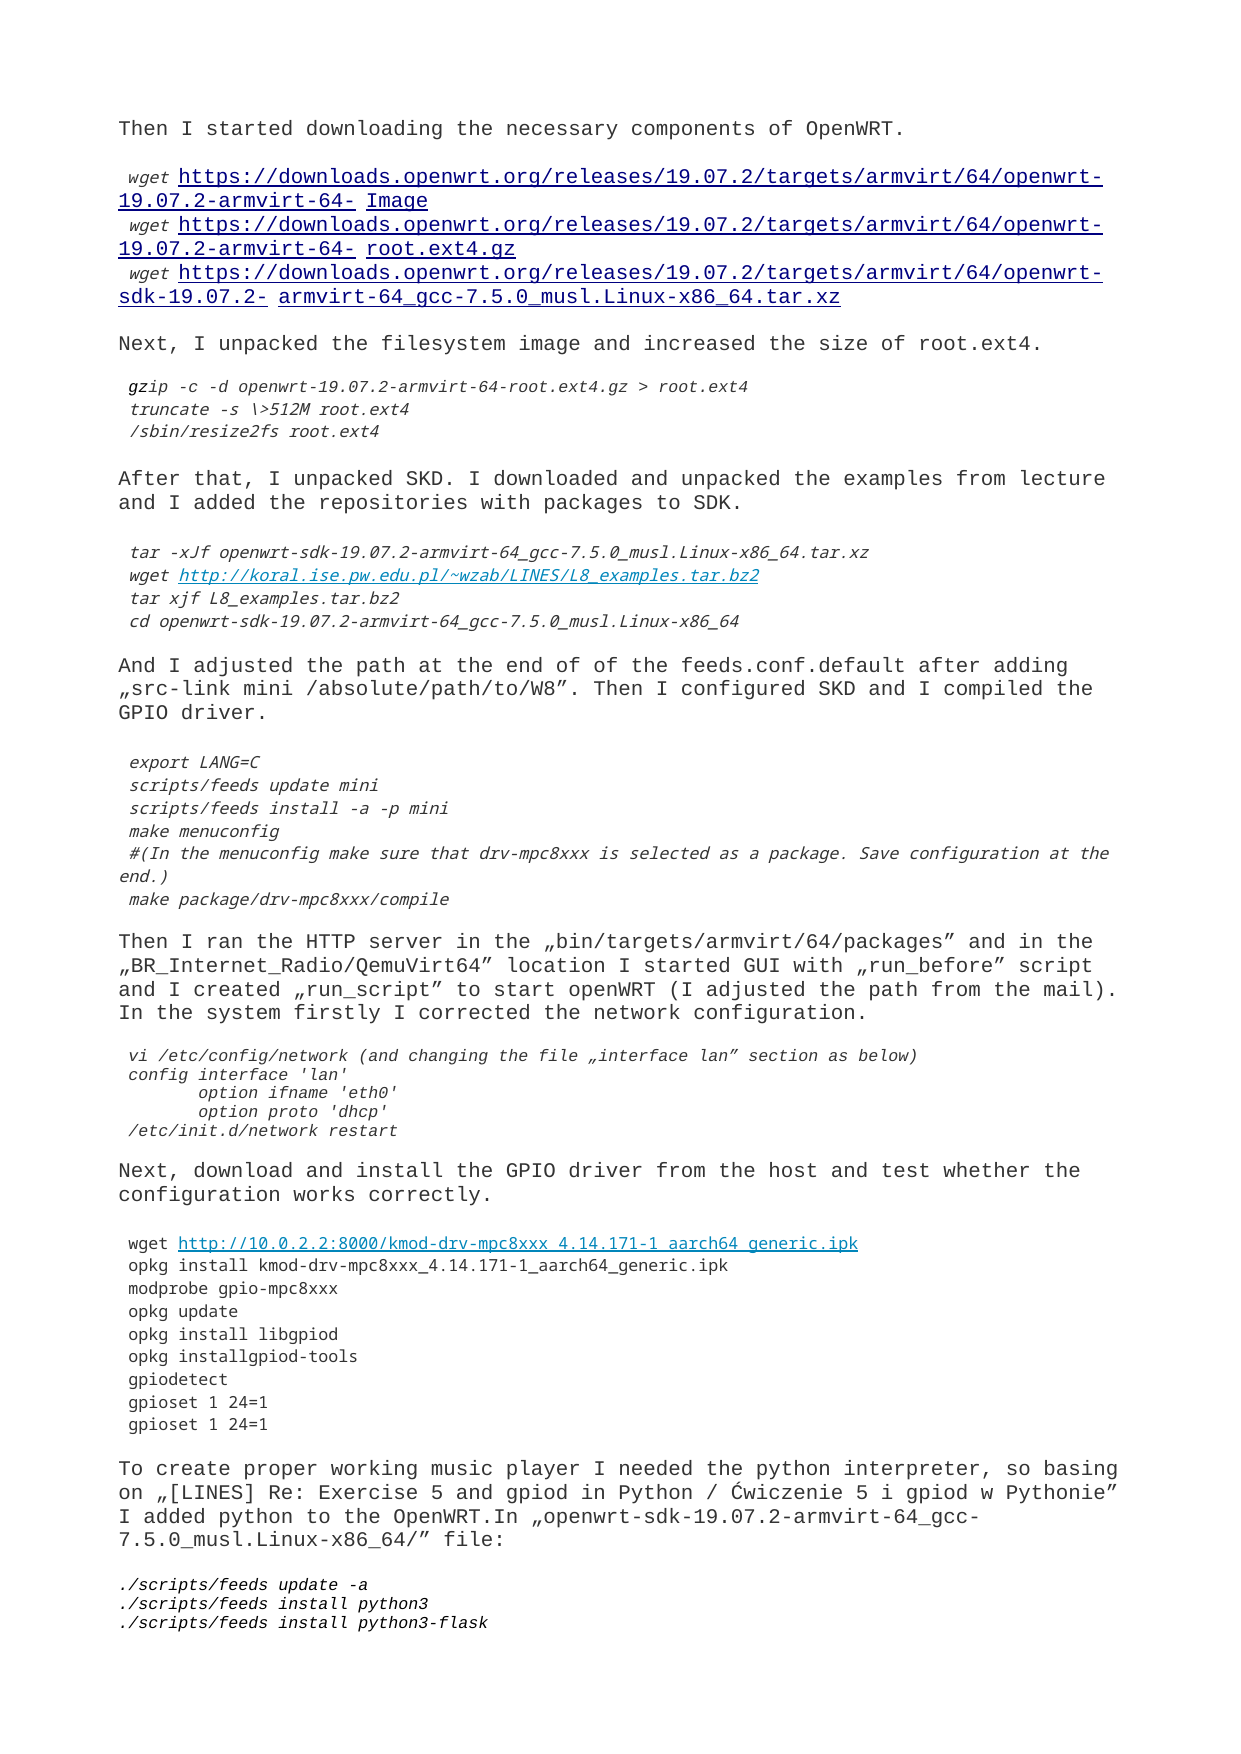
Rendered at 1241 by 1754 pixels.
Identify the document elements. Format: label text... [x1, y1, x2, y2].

text gzip -c -d openwrt-19.07.2-armvirt-64-root.ext4.gz > root.ext4 truncate -s \>512M root.ext4 /sbin/resize2fs root.ext4 [118, 378, 1122, 443]
text Then I ran the HTTP server in the „bin/targets/armvirt/64/packages” and in the „BR_Internet_Radio/QemuVirt64” location I started GUI with „run_before” script and I created „run_script” to start openWRT (I adjusted the path from the mail). In the system firstly I corrected the network configuration. [118, 931, 1122, 1026]
text gpiodetect [118, 1368, 1122, 1390]
text „src-link mini /absolute/path/to/W8”. Then I configured SKD and I compiled the GPIO driver. [118, 678, 1122, 726]
text gpioset 1 24=1 [118, 1413, 1122, 1436]
text Next, download and install the GPIO driver from the host and test whether the configuration works correctly. [118, 1160, 1122, 1208]
text wget https://downloads.openwrt.org/releases/19.07.2/targets/armvirt/64/openwrt-19.07.2-armvirt-64- Image wget https://downloads.openwrt.org/releases/19.07.2/targets/armvirt/64/openwrt-19.07.2-armvirt-64- root.ext4.gz wget https://downloads.openwrt.org/releases/19.07.2/targets/armvirt/64/openwrt-sdk-19.07.2- armvirt-64_gcc-7.5.0_musl.Linux-x86_64.tar.xz [118, 165, 1122, 333]
text modprobe gpio-mpc8xxx [118, 1277, 1122, 1299]
text tar -xJf openwrt-sdk-19.07.2-armvirt-64_gcc-7.5.0_musl.Linux-x86_64.tar.xz [118, 541, 1122, 564]
text After that, I unpacked SKD. I downloaded and unpacked the examples from lecture and I added the repositories with packages to SDK. [118, 468, 1122, 516]
text To create proper working music player I needed the python interpreter, so basing on „[LINES] Re: Exercise 5 and gpiod in Python / Ćwiczenie 5 i gpiod w Pythonie” I added python to the OpenWRT.In „openwrt-sdk-19.07.2-armvirt-64_gcc-7.5.0_musl.Linux-x86_64/” file: ./scripts/feeds update -a ./scripts/feeds install python3 ./scripts/feeds install python3-flask [118, 1458, 1122, 1633]
text wget http://koral.ise.pw.edu.pl/~wzab/LINES/L8_examples.tar.bz2 tar xjf L8_examples.tar.bz2 [118, 564, 1122, 609]
text wget http://10.0.2.2:8000/kmod-drv-mpc8xxx_4.14.171-1_aarch64_generic.ipk opkg install kmod-drv-mpc8xxx_4.14.171-1_aarch64_generic.ipk [118, 1231, 1122, 1277]
text option ifname 'eth0' [118, 1085, 1122, 1104]
text export LANG=C scripts/feeds update mini scripts/feeds install -a -p mini make menuconfig #(In the menuconfig make sure that drv-mpc8xxx is selected as a package. Save configuration at the end.) make package/drv-mpc8xxx/compile [118, 751, 1122, 910]
text Then I started downloading the necessary components of OpenWRT. [118, 118, 1122, 165]
text cd openwrt-sdk-19.07.2-armvirt-64_gcc-7.5.0_musl.Linux-x86_64 [118, 609, 1122, 632]
text Next, I unpacked the filesystem image and increased the size of root.ext4. [118, 333, 1122, 378]
text vi /etc/config/network (and changing the file „interface lan” section as below) config interface 'lan' [118, 1047, 1122, 1085]
text option proto 'dhcp' /etc/init.d/network restart [118, 1104, 1122, 1141]
text opkg update [118, 1299, 1122, 1322]
text opkg install libgpiod opkg installgpiod-tools [118, 1322, 1122, 1368]
text gpioset 1 24=1 [118, 1390, 1122, 1413]
text And I adjusted the path at the end of of the feeds.conf.default after adding [118, 655, 1122, 678]
